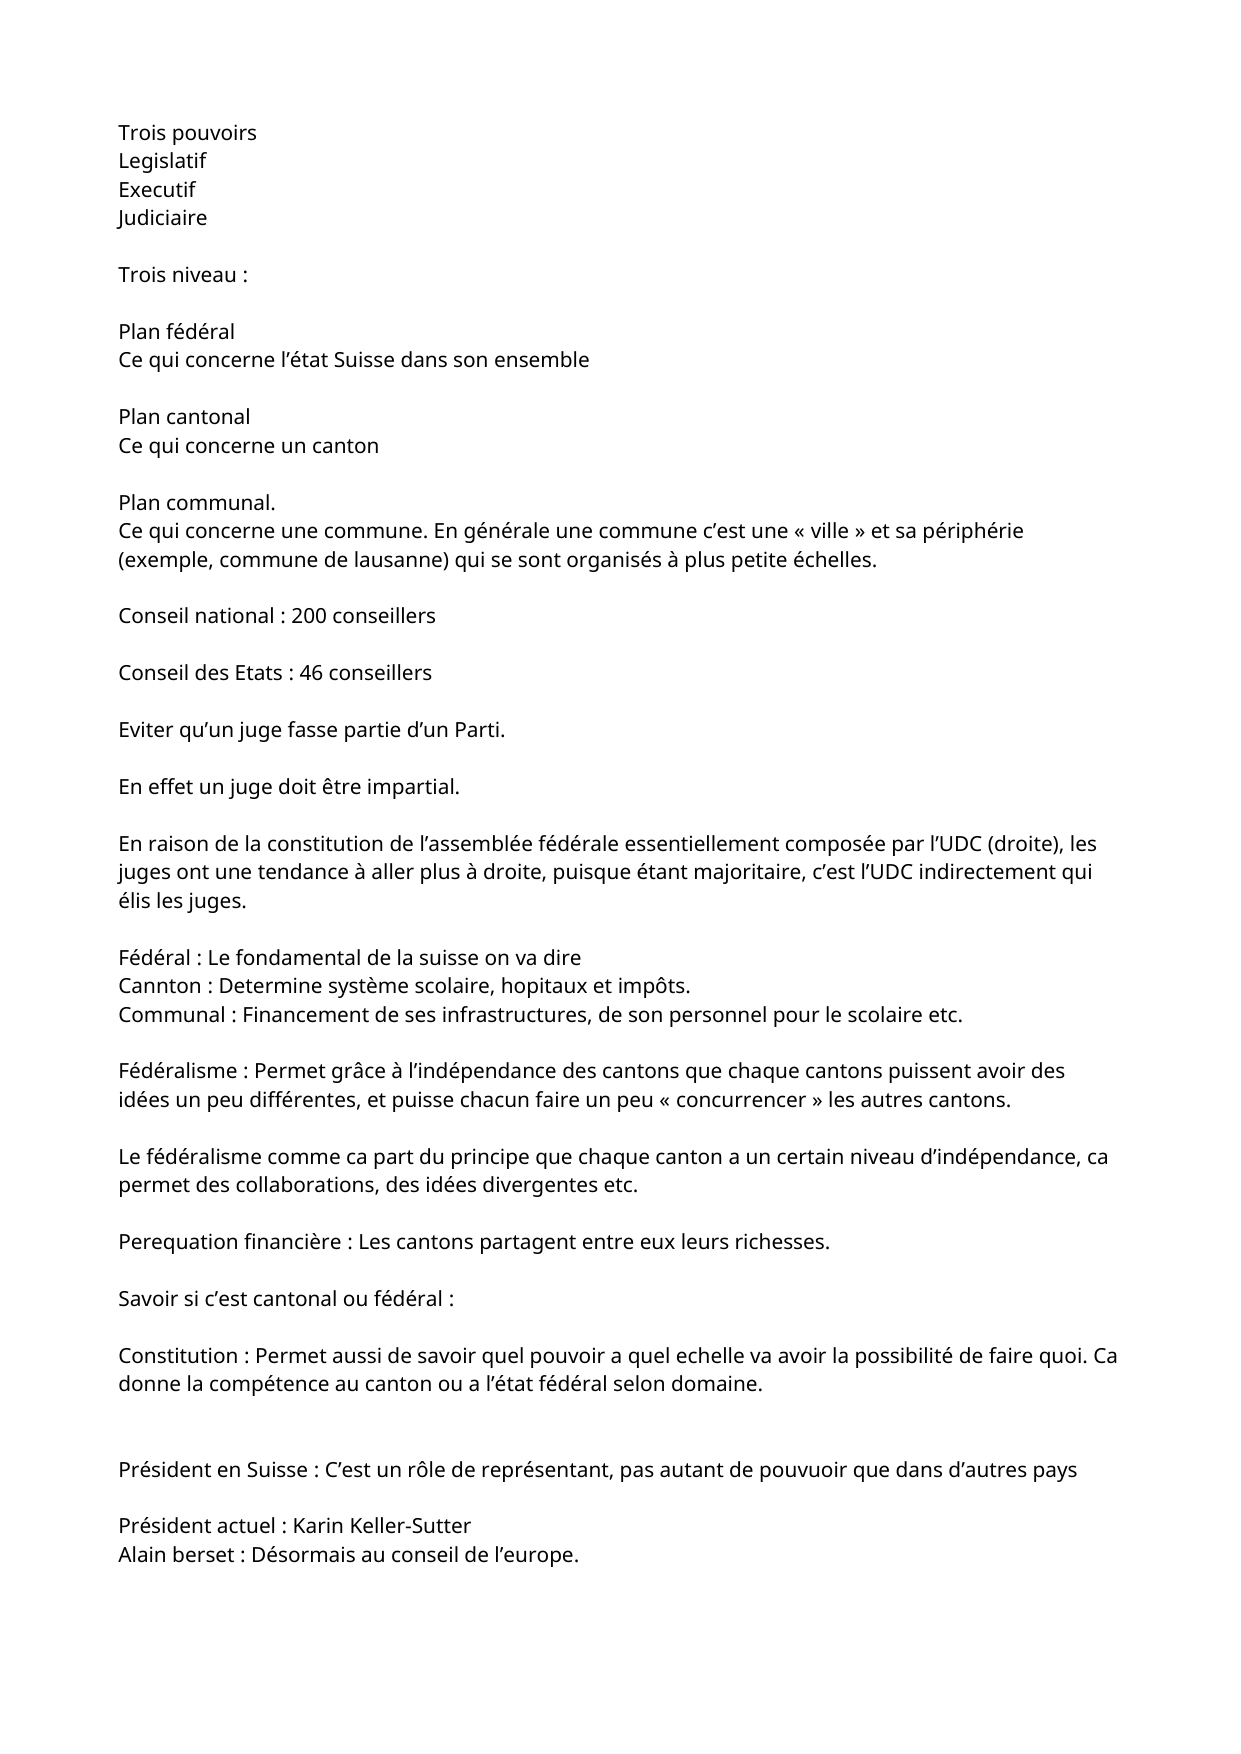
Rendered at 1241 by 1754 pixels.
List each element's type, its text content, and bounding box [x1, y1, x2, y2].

text Ce qui concerne une commune. En générale une commune c’est une « ville » et sa périphérie (exemple, commune de lausanne) qui se sont organisés à plus petite échelles. [118, 516, 1122, 573]
text Président en Suisse : C’est un rôle de représentant, pas autant de pouvuoir que dans d’autres pays [118, 1455, 1122, 1483]
text Alain berset : Désormais au conseil de l’europe. [118, 1540, 1122, 1568]
text En effet un juge doit être impartial. [118, 744, 1122, 801]
text Conseil des Etats : 46 conseillers [118, 658, 1122, 687]
text Le fédéralisme comme ca part du principe que chaque canton a un certain niveau d’indépendance, ca permet des collaborations, des idées divergentes etc. [118, 1142, 1122, 1199]
text Ce qui concerne l’état Suisse dans son ensemble [118, 346, 1122, 374]
text Trois pouvoirs [118, 118, 1122, 147]
text Perequation financière : Les cantons partagent entre eux leurs richesses. [118, 1227, 1122, 1256]
text Communal : Financement de ses infrastructures, de son personnel pour le scolaire etc. [118, 1000, 1122, 1028]
text Eviter qu’un juge fasse partie d’un Parti. [118, 715, 1122, 744]
text Plan communal. [118, 488, 1122, 516]
text Conseil national : 200 conseillers [118, 602, 1122, 630]
text Constitution : Permet aussi de savoir quel pouvoir a quel echelle va avoir la possibilité de faire quoi. Ca donne la compétence au canton ou a l’état fédéral selon domaine. [118, 1341, 1122, 1398]
text Savoir si c’est cantonal ou fédéral : [118, 1284, 1122, 1312]
text Executif [118, 175, 1122, 203]
text Cannton : Determine système scolaire, hopitaux et impôts. [118, 971, 1122, 1000]
text Fédéral : Le fondamental de la suisse on va dire [118, 943, 1122, 971]
text Judiciaire [118, 203, 1122, 232]
text Trois niveau : Plan fédéral [118, 260, 1122, 346]
text Président actuel : Karin Keller-Sutter [118, 1512, 1122, 1540]
text Fédéralisme : Permet grâce à l’indépendance des cantons que chaque cantons puissent avoir des idées un peu différentes, et puisse chacun faire un peu « concurrencer » les autres cantons. [118, 1057, 1122, 1113]
text Plan cantonal [118, 402, 1122, 431]
text Legislatif [118, 147, 1122, 175]
text En raison de la constitution de l’assemblée fédérale essentiellement composée par l’UDC (droite), les juges ont une tendance à aller plus à droite, puisque étant majoritaire, c’est l’UDC indirectement qui élis les juges. [118, 829, 1122, 914]
text Ce qui concerne un canton [118, 431, 1122, 459]
